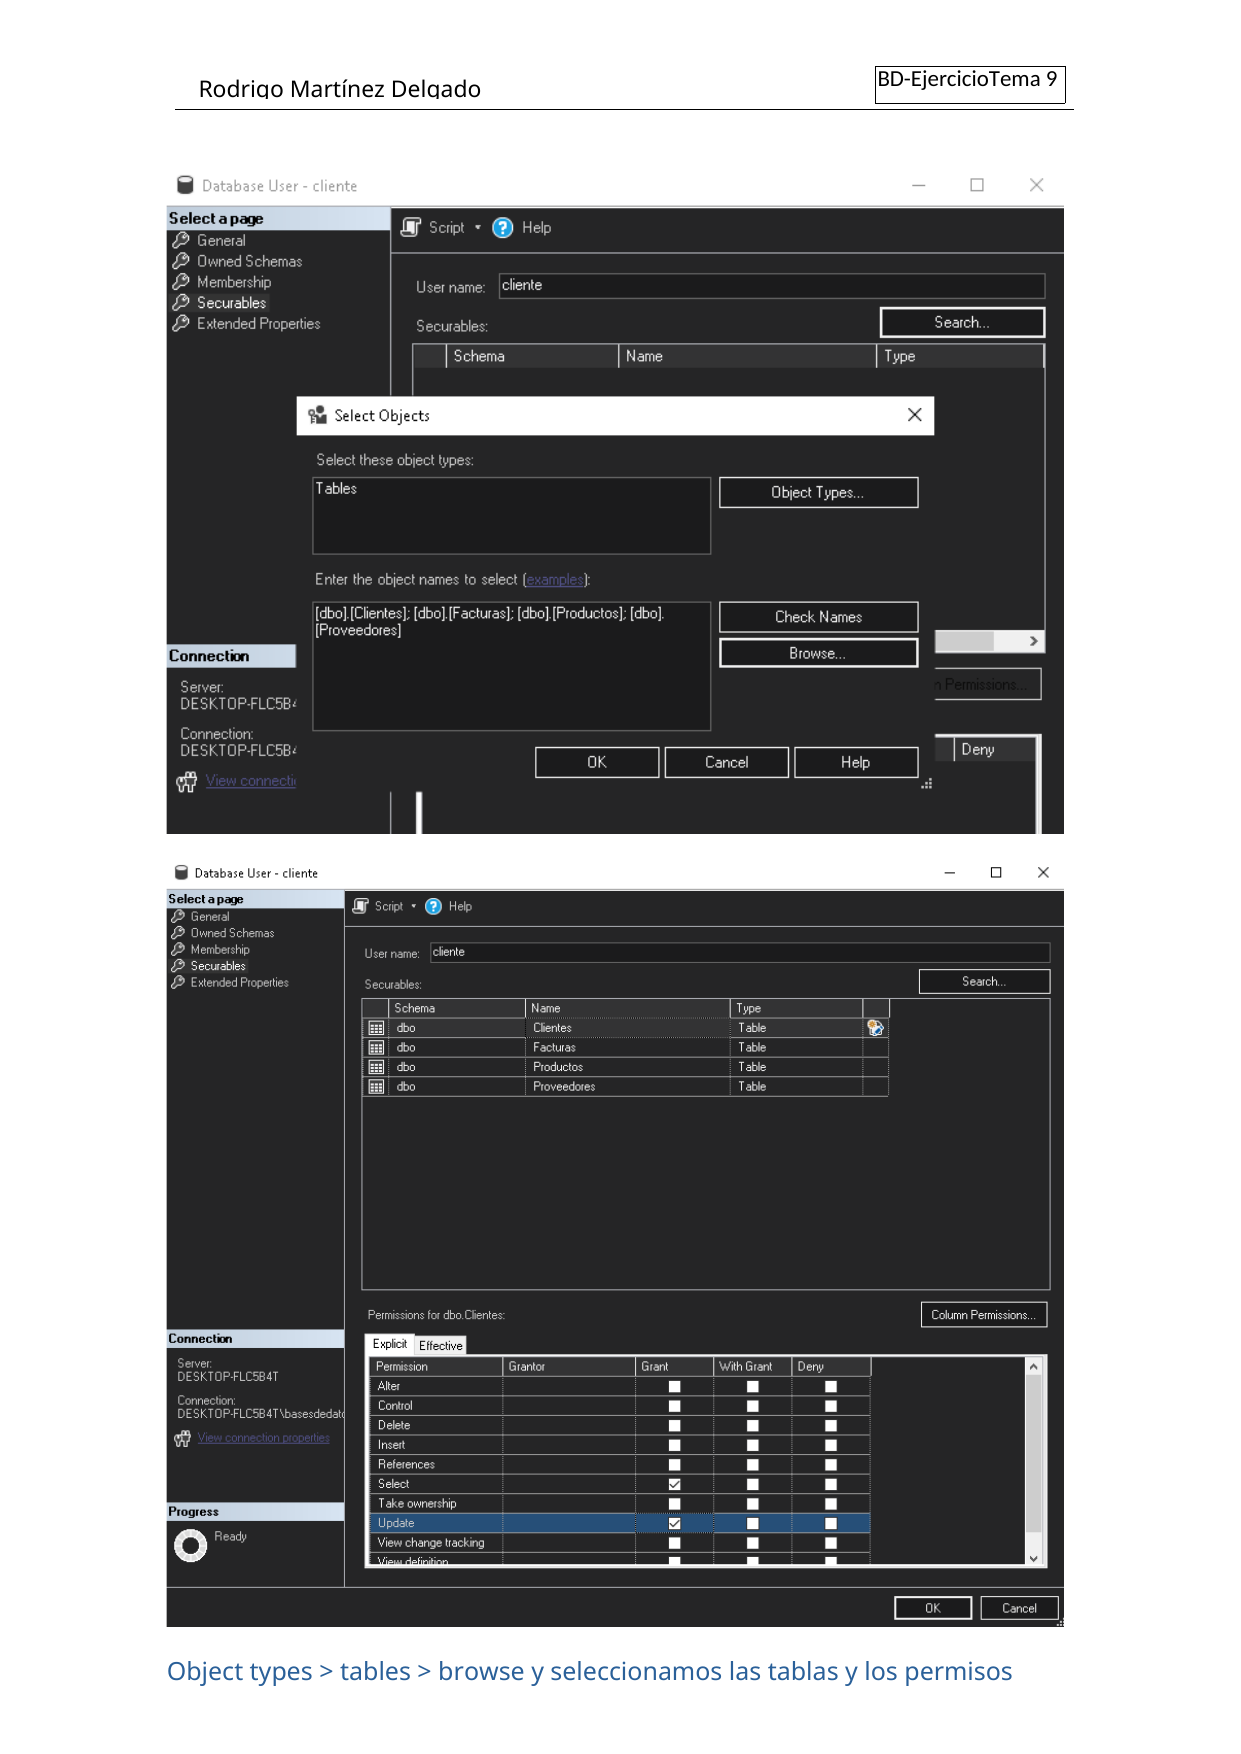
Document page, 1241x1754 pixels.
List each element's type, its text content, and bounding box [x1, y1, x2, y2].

list Object types > tables > browse y seleccionamos las tablas y los permisos [167, 1653, 1064, 1687]
picture [166, 860, 1064, 1627]
picture [166, 172, 1064, 834]
